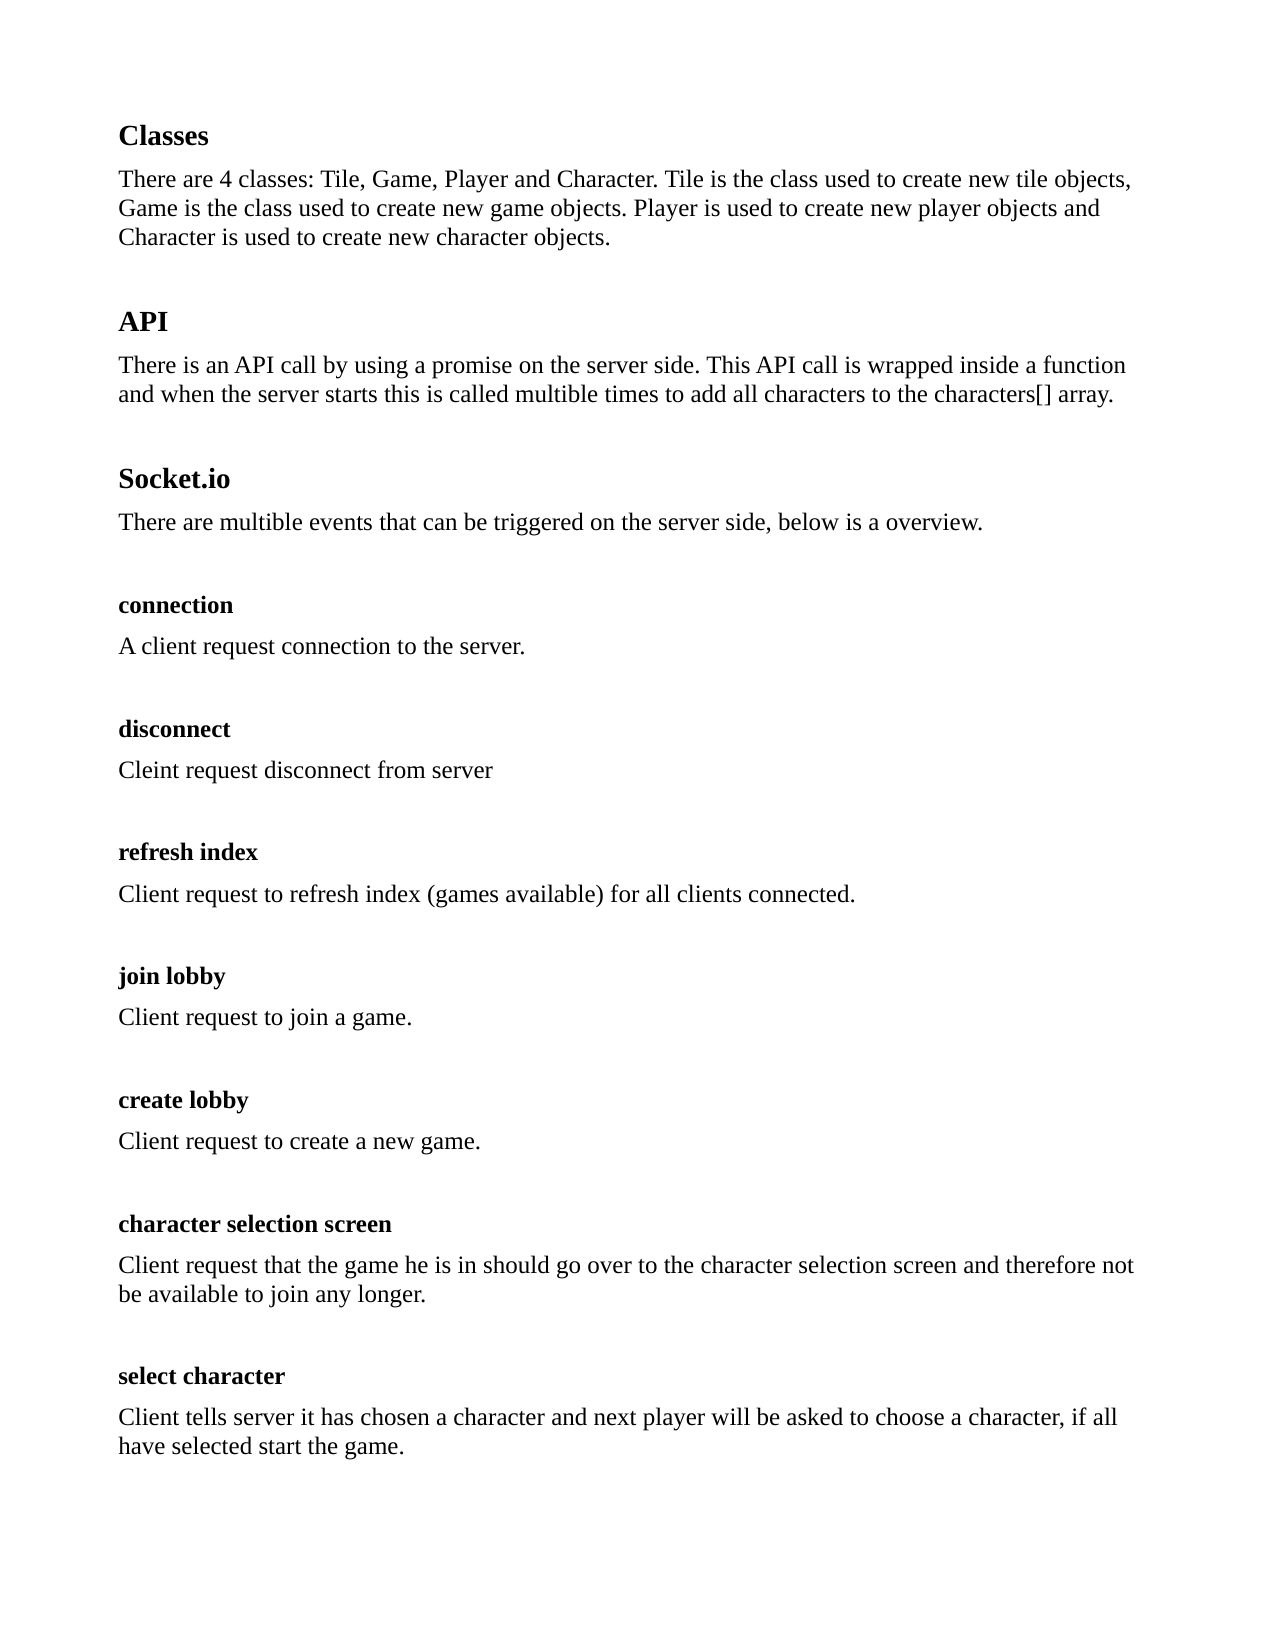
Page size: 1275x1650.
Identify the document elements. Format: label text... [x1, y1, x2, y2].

text select character [118, 1361, 1157, 1390]
text Cleint request disconnect from server [118, 755, 1157, 784]
text character selection screen [118, 1209, 1157, 1237]
text There are multible events that can be triggered on the server side, below is a overview. [118, 507, 1157, 536]
text Client request that the game he is in should go over to the character selection screen and therefore not be available to join any longer. [118, 1250, 1157, 1307]
text There are 4 classes: Tile, Game, Player and Character. Tile is the class used to create new tile objects, Game is the class used to create new game objects. Player is used to create new player objects and Character is used to create new character objects. [118, 164, 1157, 250]
text Socket.io [118, 461, 1157, 495]
text connection [118, 590, 1157, 619]
text disconnect [118, 714, 1157, 742]
text API [118, 304, 1157, 338]
text Classes [118, 118, 1157, 152]
text A client request connection to the server. [118, 631, 1157, 660]
text There is an API call by using a promise on the server side. This API call is wrapped inside a function and when the server starts this is called multible times to add all characters to the characters[] array. [118, 350, 1157, 408]
text Client request to create a new game. [118, 1126, 1157, 1155]
text create lobby [118, 1085, 1157, 1114]
text Client tells server it has chosen a character and next player will be asked to choose a character, if all have selected start the game. [118, 1402, 1157, 1460]
text Client request to join a game. [118, 1002, 1157, 1031]
text join lobby [118, 961, 1157, 990]
text Client request to refresh index (games available) for all clients connected. [118, 879, 1157, 907]
text refresh index [118, 837, 1157, 866]
